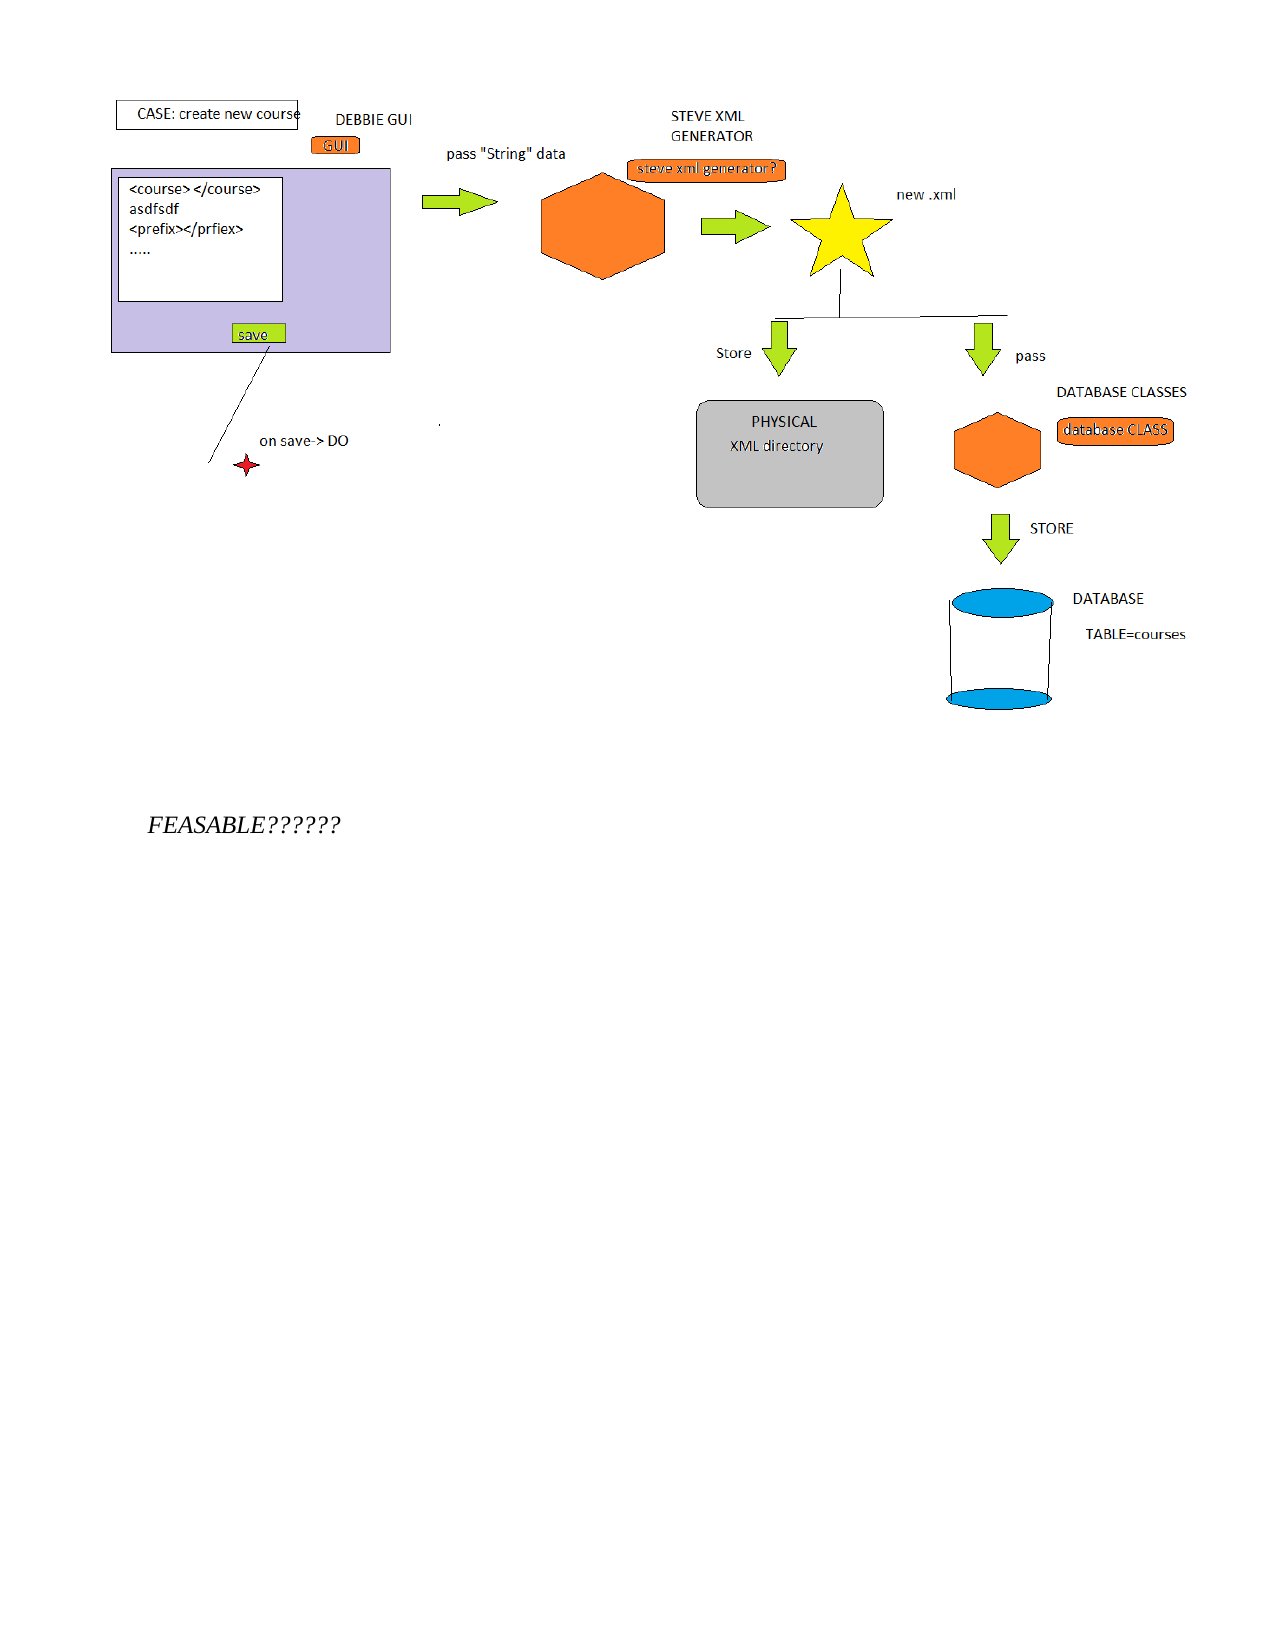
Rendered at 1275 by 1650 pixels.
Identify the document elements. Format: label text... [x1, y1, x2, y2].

picture [95, 81, 1224, 724]
text FEASABLE?????? [73, 810, 1201, 839]
